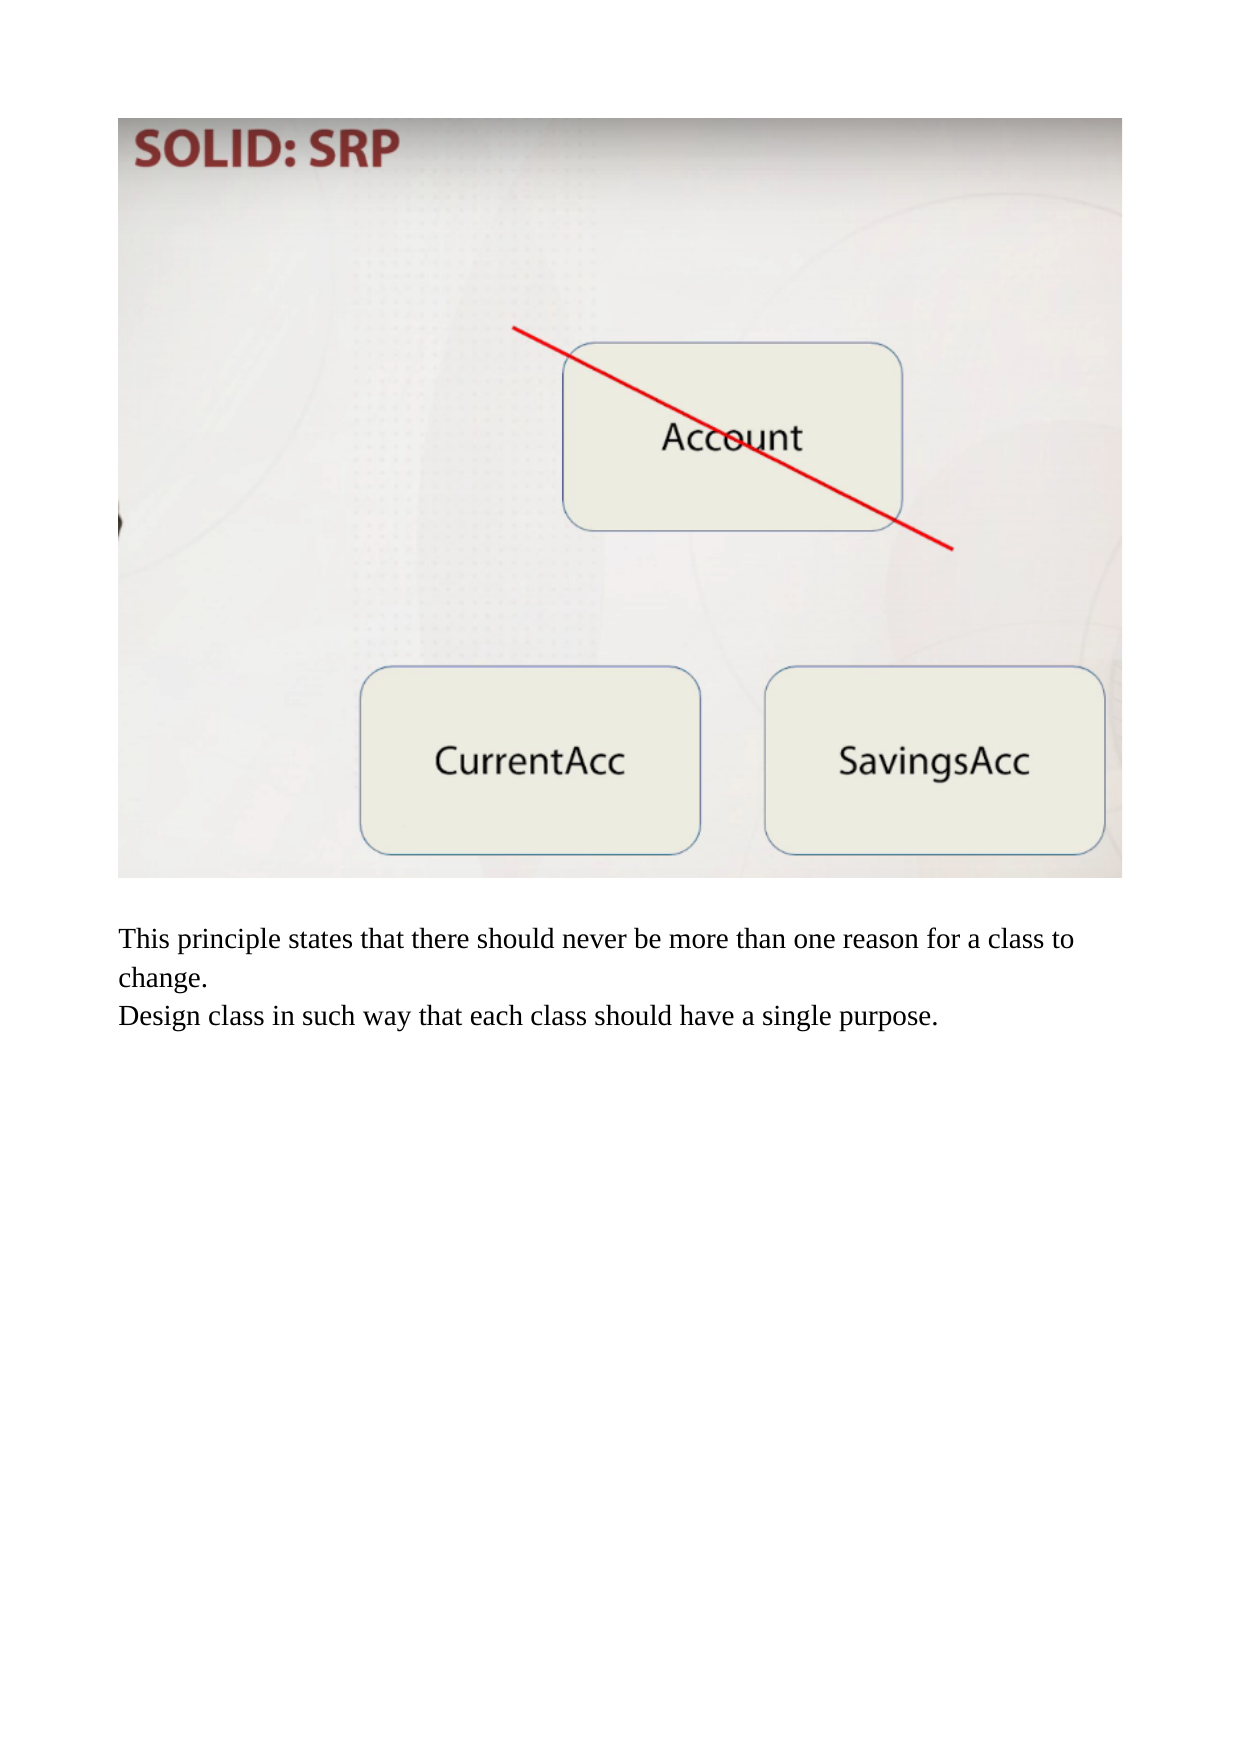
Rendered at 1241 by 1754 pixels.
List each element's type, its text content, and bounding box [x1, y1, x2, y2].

text Design class in such way that each class should have a single purpose. [118, 998, 1122, 1032]
picture [118, 118, 1123, 878]
text This principle states that there should never be more than one reason for a class to change. [118, 921, 1122, 993]
